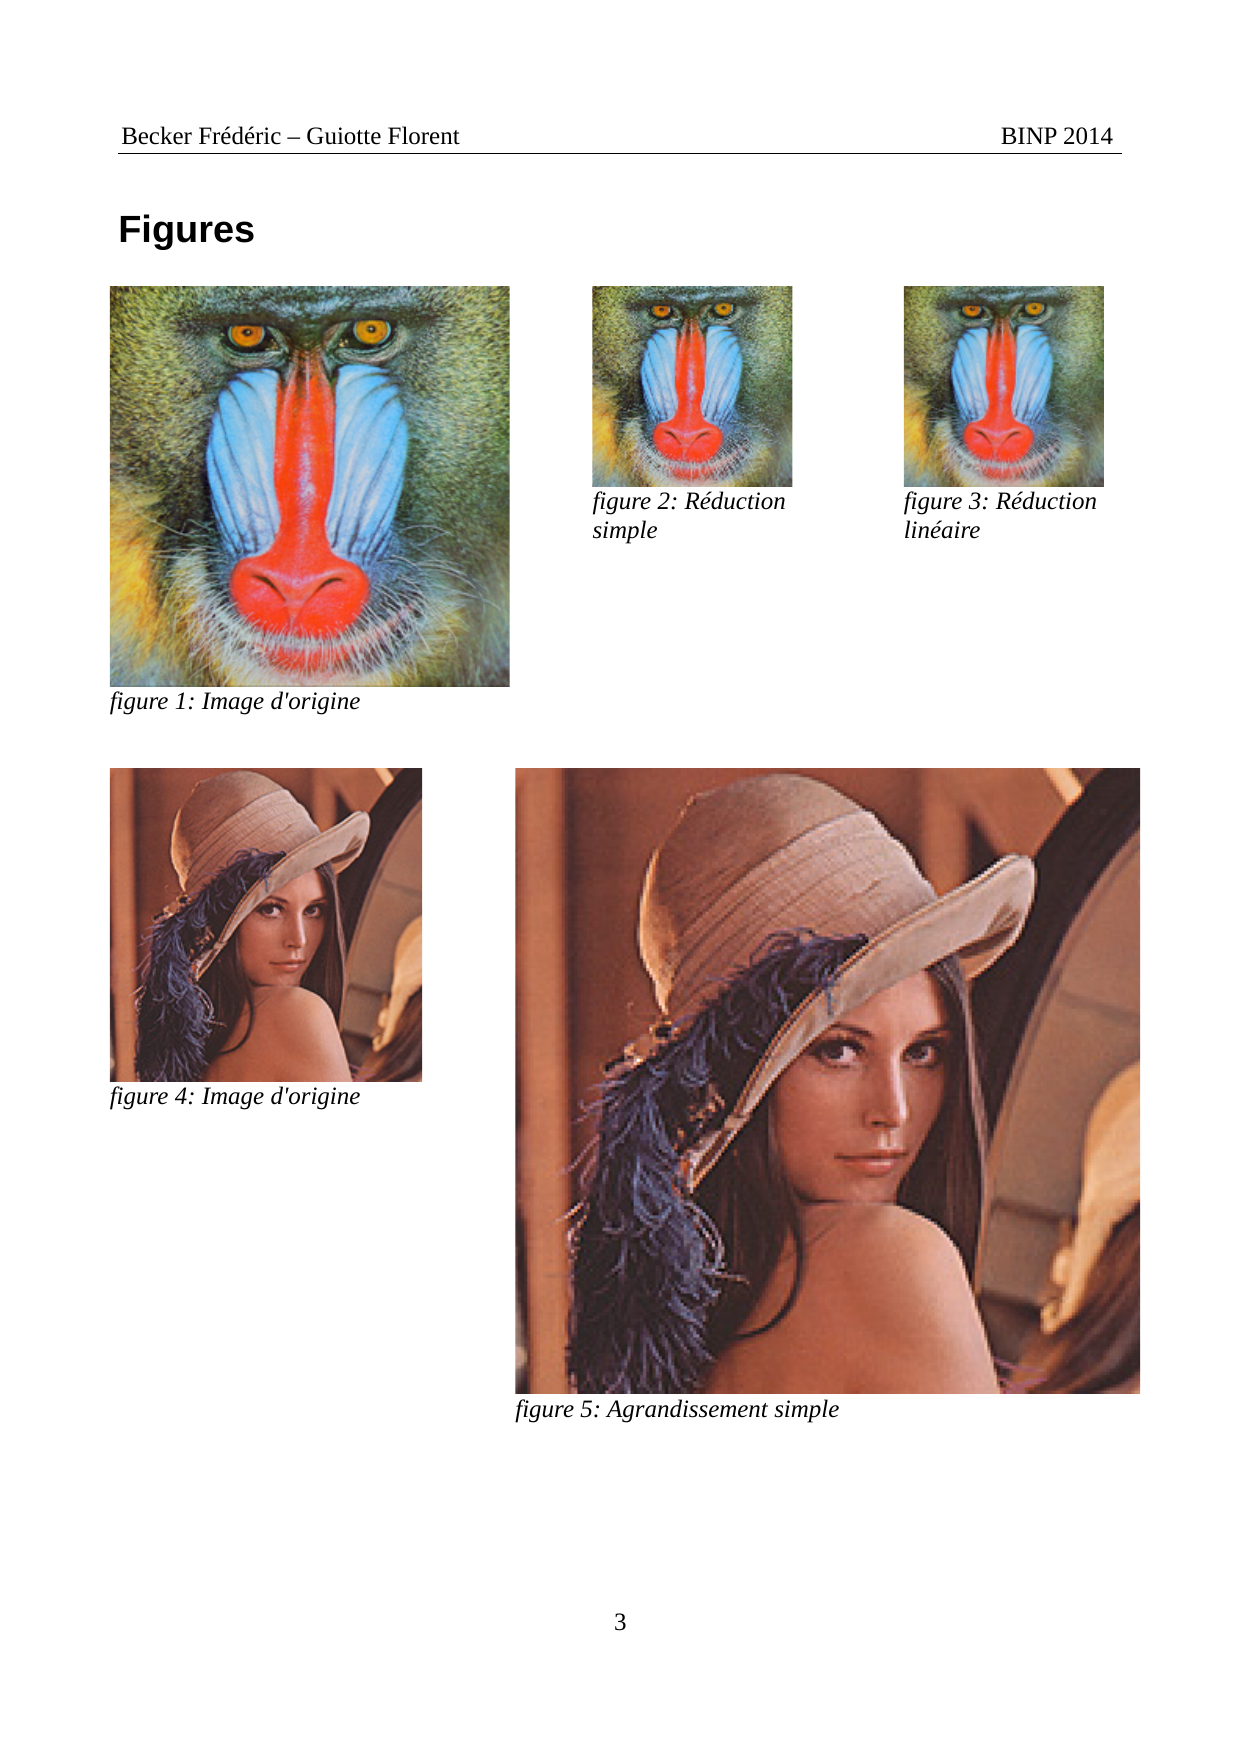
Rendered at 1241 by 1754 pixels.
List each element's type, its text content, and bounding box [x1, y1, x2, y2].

picture [109, 286, 510, 687]
text figure 4: Image d'origine [109, 1082, 422, 1110]
picture [592, 286, 793, 487]
subtitle [109, 756, 422, 768]
subtitle [592, 274, 792, 286]
subtitle [109, 274, 509, 286]
text figure 5: Agrandissement simple [515, 1394, 1140, 1422]
subtitle [515, 756, 1140, 768]
text figure 2: Réduction simple [592, 487, 792, 544]
text figure 3: Réduction linéaire [903, 487, 1103, 544]
picture [903, 286, 1104, 487]
subtitle Figures [118, 207, 1122, 251]
subtitle [903, 274, 1103, 286]
picture [515, 768, 1141, 1394]
text figure 1: Image d'origine [109, 687, 509, 715]
picture [109, 768, 423, 1082]
